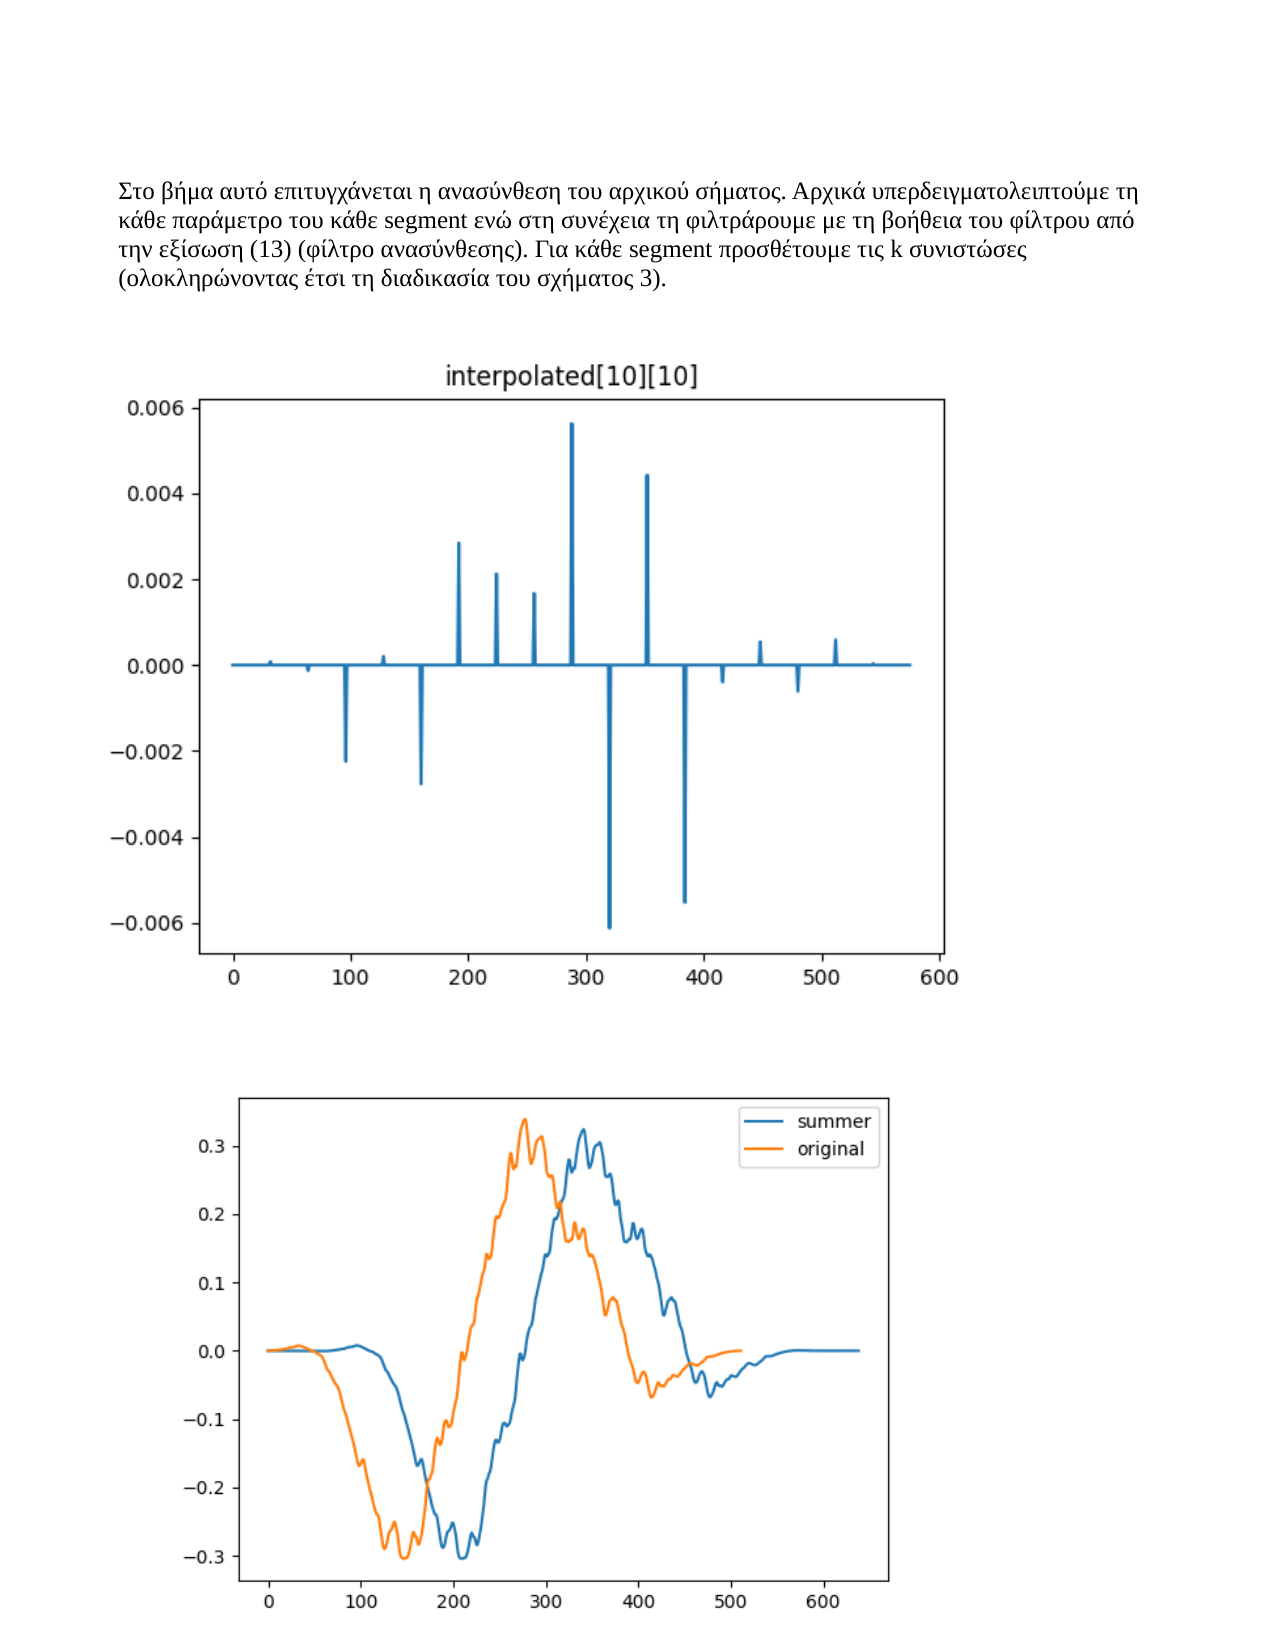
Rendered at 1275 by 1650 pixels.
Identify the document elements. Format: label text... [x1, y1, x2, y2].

picture [79, 312, 1040, 1650]
text Στο βήμα αυτό επιτυγχάνεται η ανασύνθεση του αρχικού σήματος. Αρχικά υπερδειγματολειπτούμε τη κάθε παράμετρο του κάθε segment ενώ στη συνέχεια τη φιλτράρουμε με τη βοήθεια του φίλτρου από την εξίσωση (13) (φίλτρο ανασύνθεσης). Για κάθε segment προσθέτουμε τις k συνιστώσες (ολοκληρώνοντας έτσι τη διαδικασία του σχήματος 3). [118, 176, 1157, 291]
